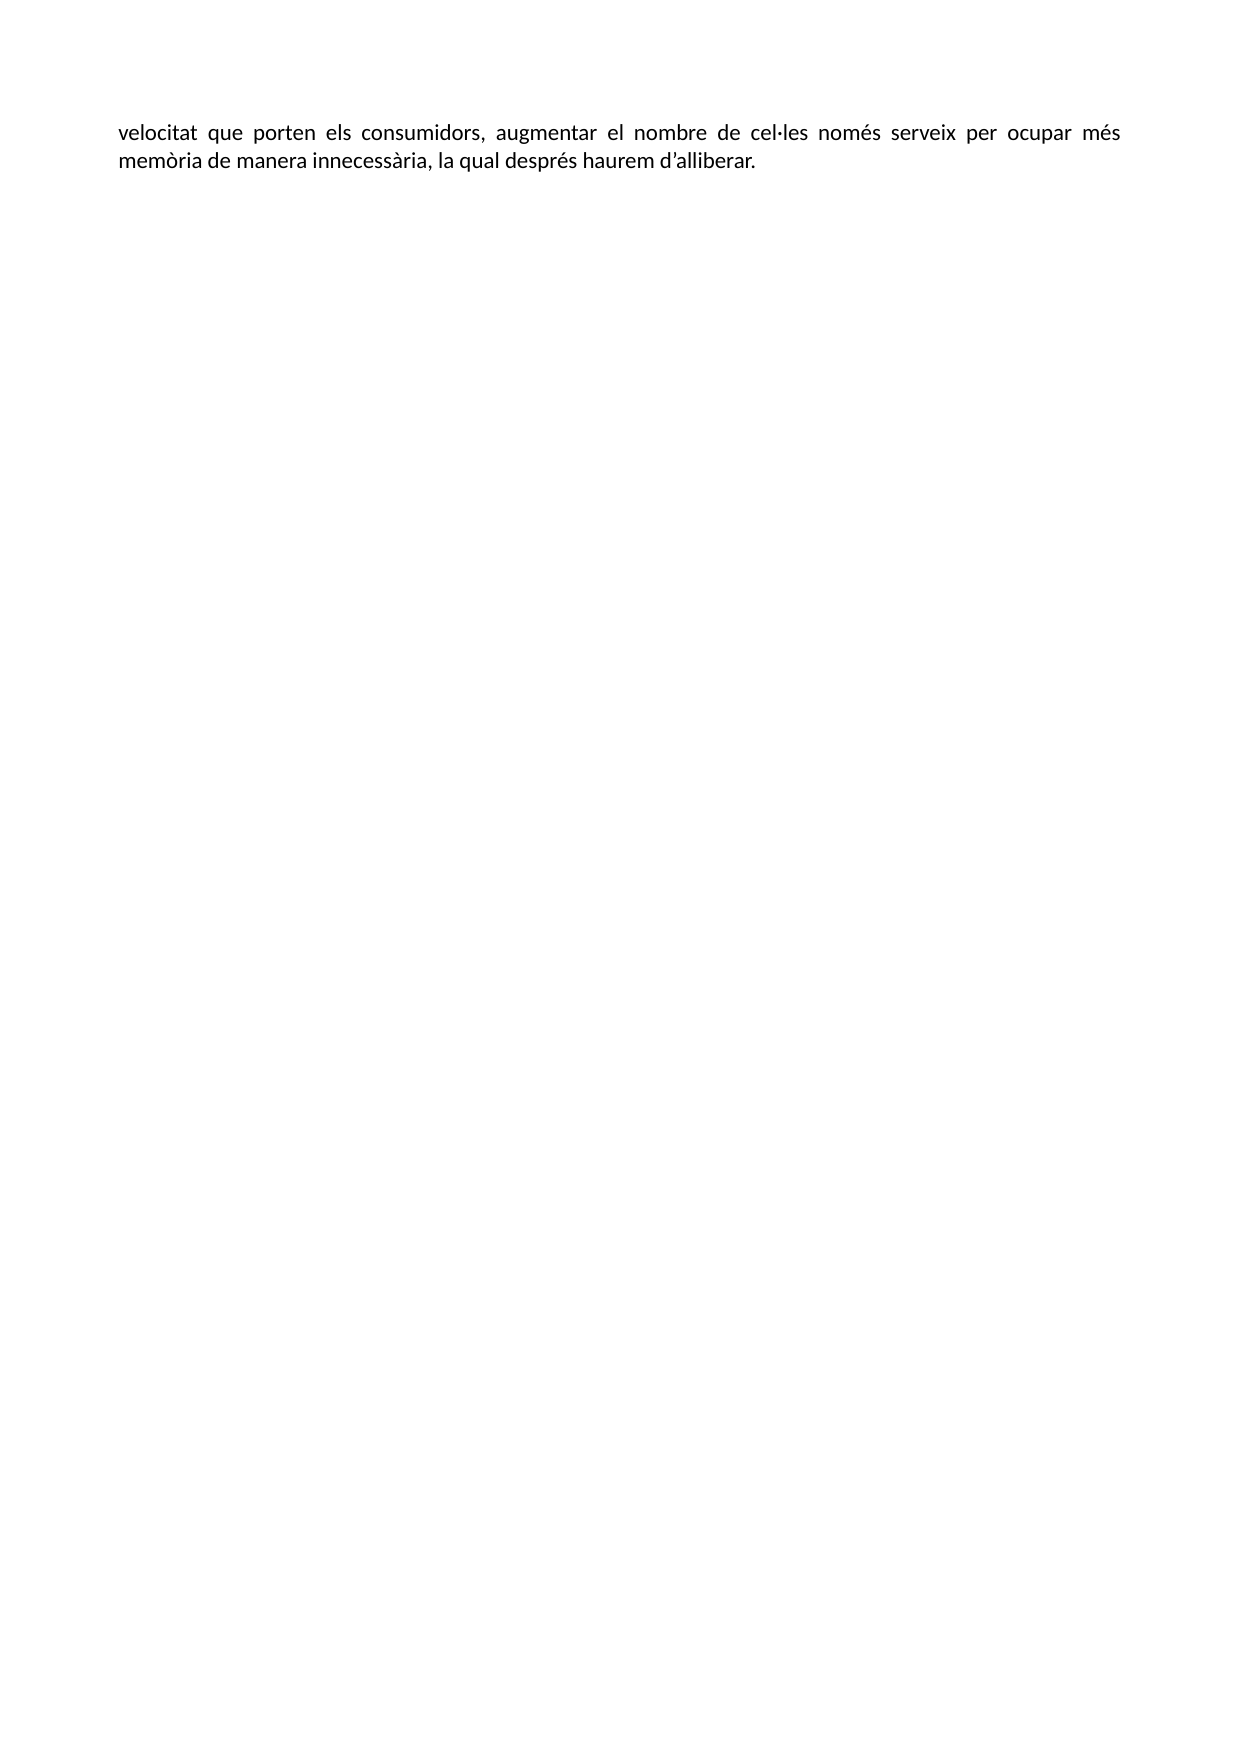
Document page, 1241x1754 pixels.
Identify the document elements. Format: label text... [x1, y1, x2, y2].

text velocitat que porten els consumidors, augmentar el nombre de cel·les només serveix per ocupar més memòria de manera innecessària, la qual després haurem d’alliberar. [118, 118, 1122, 174]
